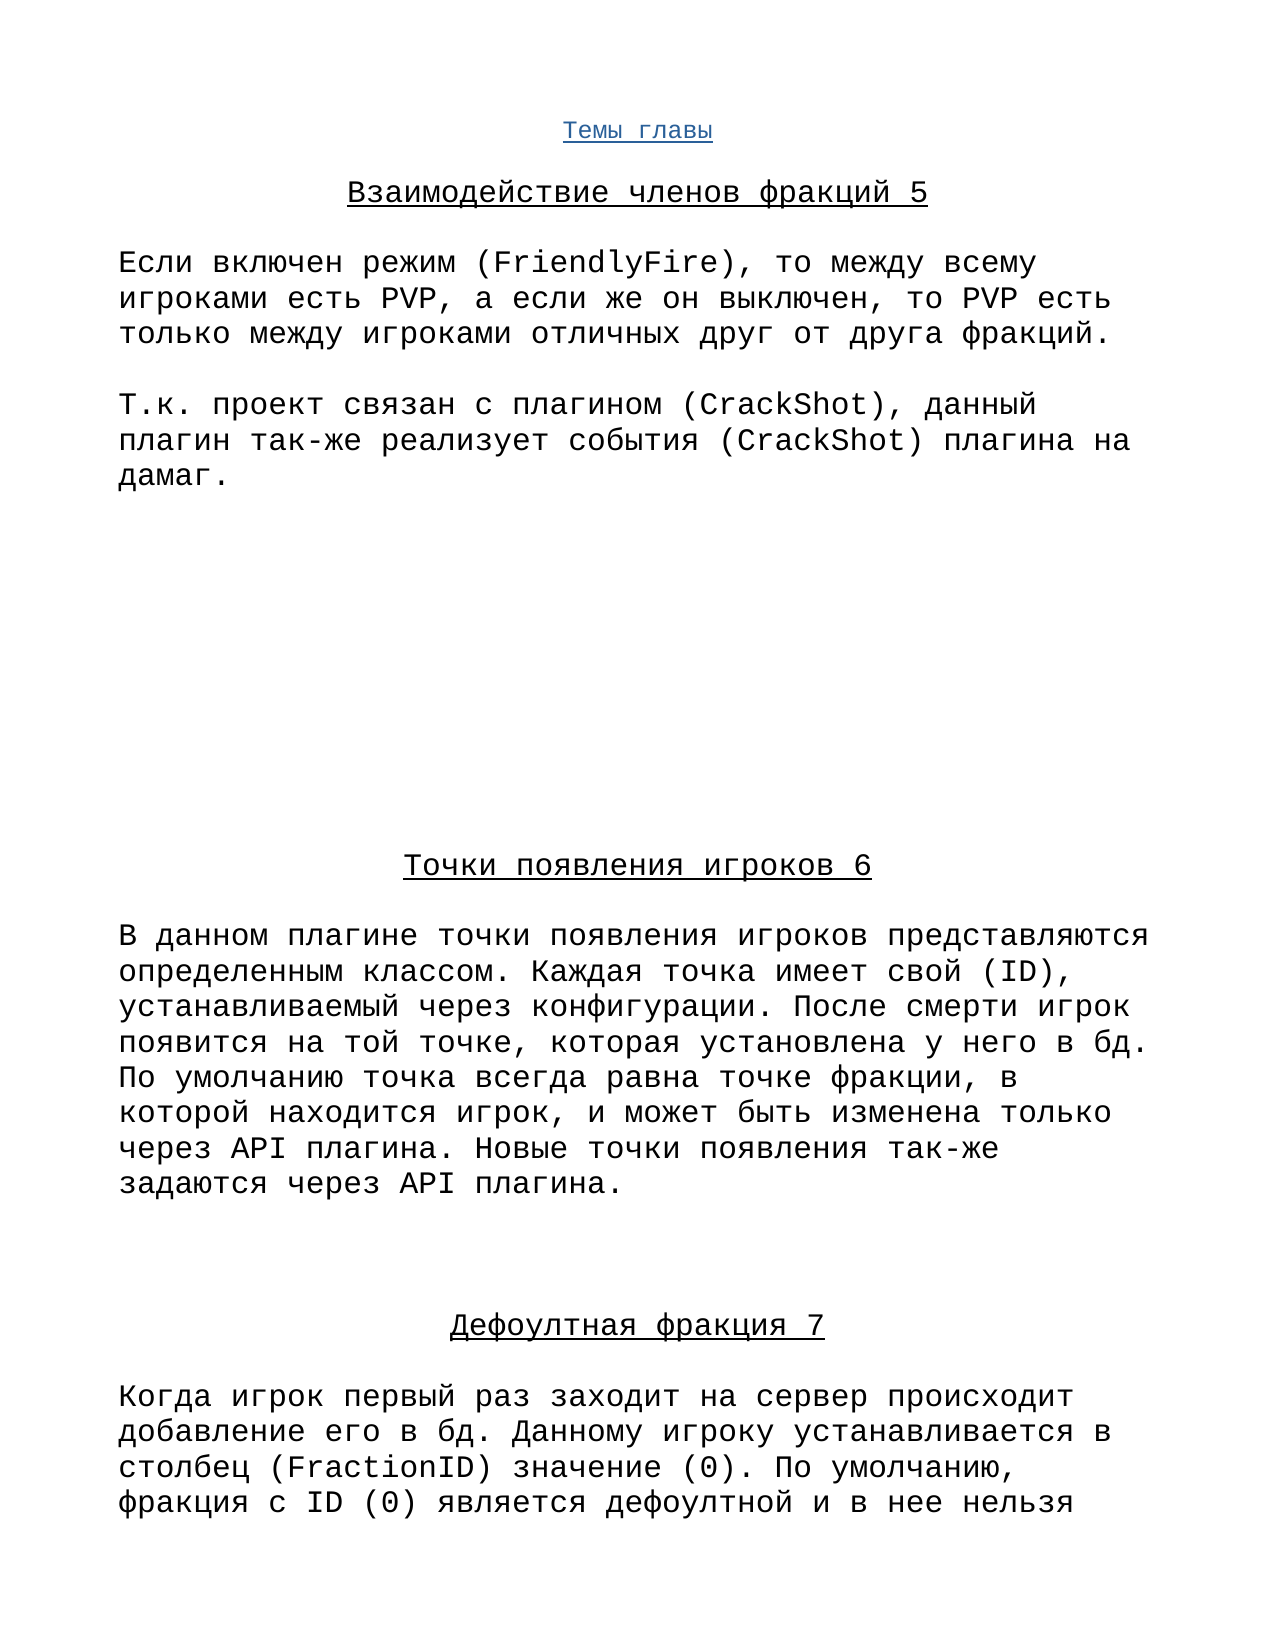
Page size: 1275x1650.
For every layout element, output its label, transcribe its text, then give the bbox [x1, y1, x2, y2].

text В данном плагине точки появления игроков представляются определенным классом. Каждая точка имеет свой (ID), устанавливаемый через конфигурации. После смерти игрок появится на той точке, которая установлена у него в бд. По умолчанию точка всегда равна точке фракции, в которой находится игрок, и может быть изменена только через API плагина. Новые точки появления так-же задаются через API плагина. [118, 920, 1157, 1203]
text Точки появления игроков 6 [118, 849, 1157, 884]
text Когда игрок первый раз заходит на сервер происходит добавление его в бд. Данному игроку устанавливается в столбец (FractionID) значение (0). По умолчанию, фракция с ID (0) является дефоултной и в нее нельзя [118, 1380, 1157, 1522]
text Т.к. проект связан с плагином (CrackShot), данный плагин так-же реализует события (CrackShot) плагина на дамаг. [118, 388, 1157, 495]
text Дефоултная фракция 7 [118, 1309, 1157, 1345]
text Если включен режим (FriendlyFire), то между всему игроками есть PVP, а если же он выключен, то PVP есть только между игроками отличных друг от друга фракций. [118, 247, 1157, 353]
text Взаимодействие членов фракций 5 [118, 176, 1157, 211]
